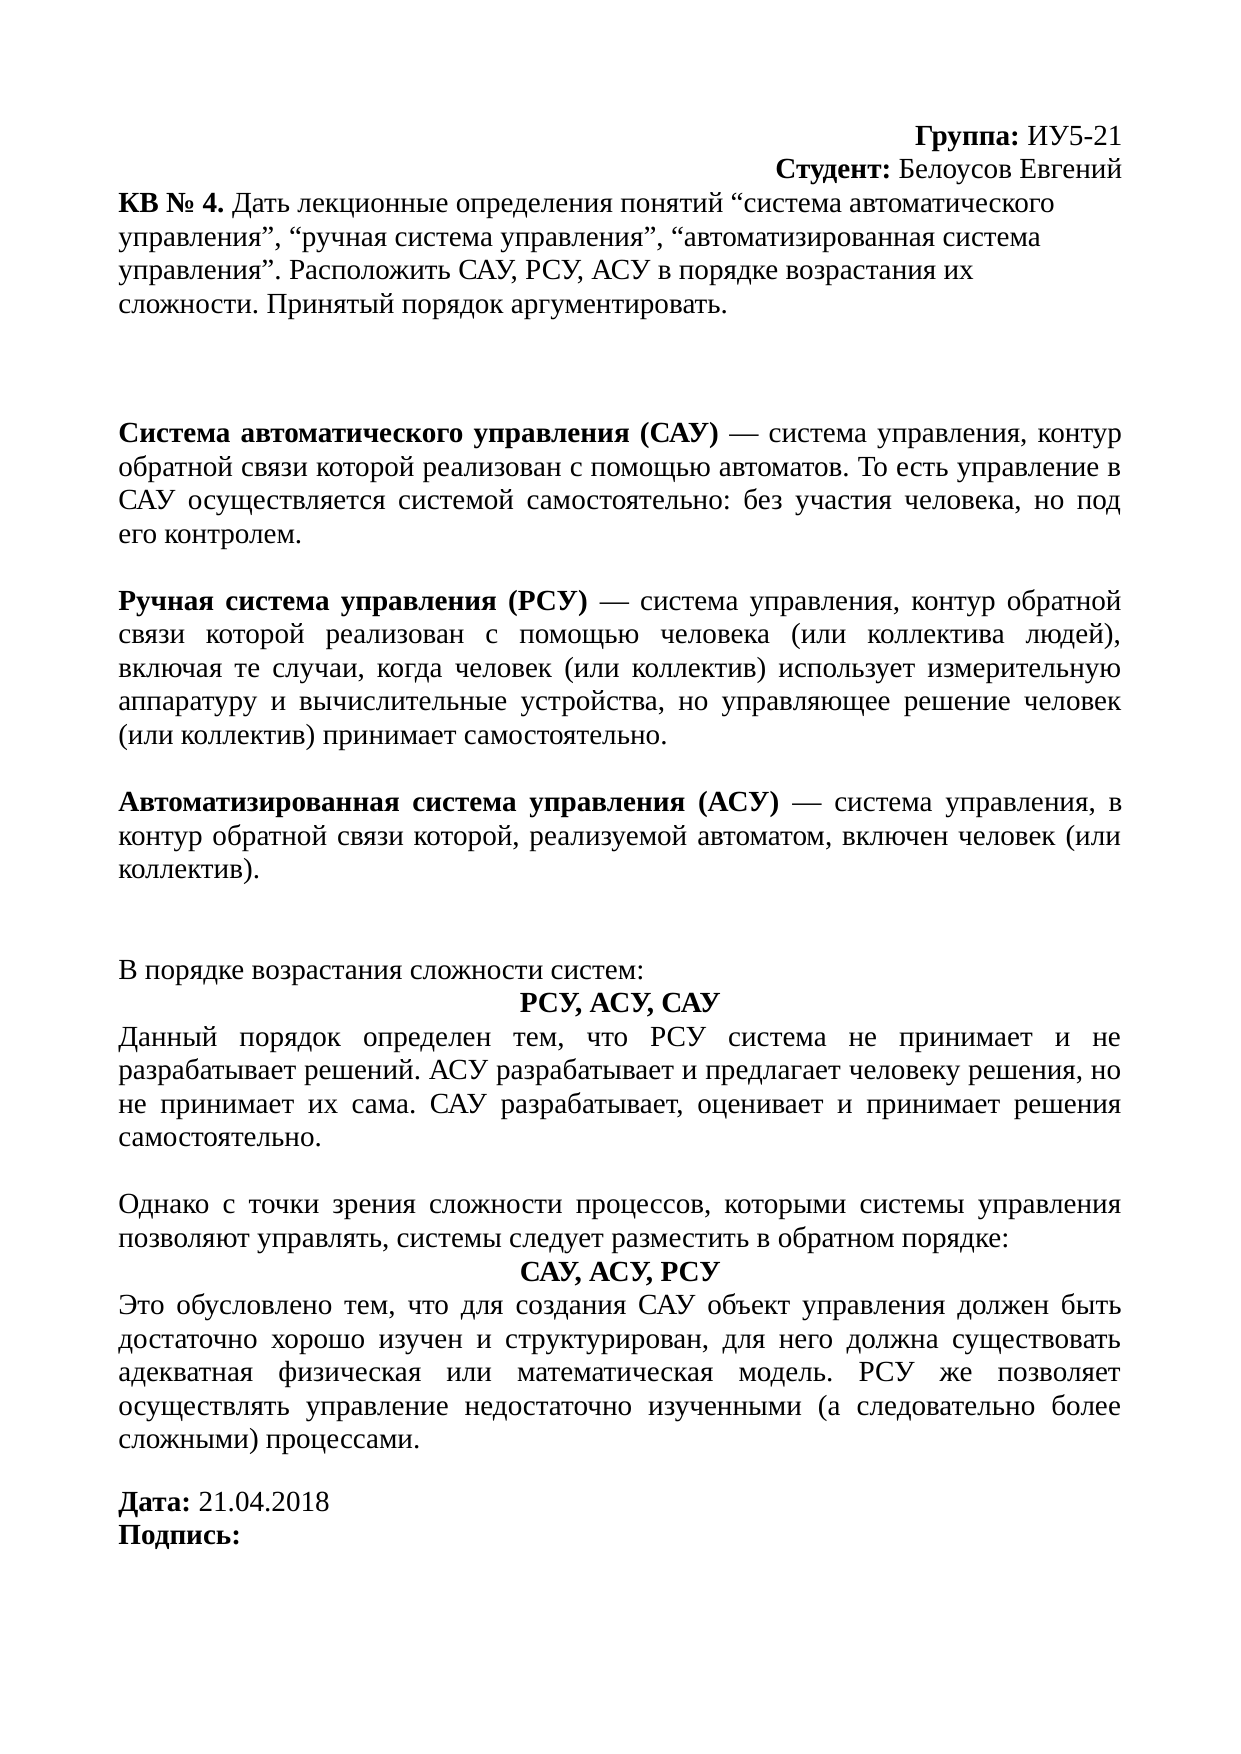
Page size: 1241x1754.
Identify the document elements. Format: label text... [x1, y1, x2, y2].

text Однако с точки зрения сложности процессов, которыми системы управления позволяют управлять, системы следует разместить в обратном порядке: [118, 1187, 1122, 1254]
text Студент: Белоусов Евгений [118, 152, 1122, 185]
text Это обусловлено тем, что для создания САУ объект управления должен быть достаточно хорошо изучен и структурирован, для него должна существовать адекватная физическая или математическая модель. РСУ же позволяет осуществлять управление недостаточно изученными (а следовательно более сложными) процессами. [118, 1287, 1122, 1455]
text Дата: 21.04.2018 [118, 1484, 1122, 1517]
text Автоматизированная система управления (АСУ) — система управления, в контур обратной связи которой, реализуемой автоматом, включен человек (или коллектив). [118, 784, 1122, 885]
text Подпись: [118, 1517, 1122, 1579]
text Данный порядок определен тем, что РСУ система не принимает и не разрабатывает решений. АСУ разрабатывает и предлагает человеку решения, но не принимает их сама. САУ разрабатывает, оценивает и принимает решения самостоятельно. [118, 1019, 1122, 1153]
text Группа: ИУ5-21 [118, 118, 1122, 152]
text САУ, АСУ, РСУ [118, 1254, 1122, 1287]
text РСУ, АСУ, САУ [118, 985, 1122, 1019]
text Система автоматического управления (САУ) — система управления, контур обратной связи которой реализован с помощью автоматов. То есть управление в САУ осуществляется системой самостоятельно: без участия человека, но под его контролем. [118, 415, 1122, 549]
text КВ № 4. Дать лекционные определения понятий “система автоматического управления”, “ручная система управления”, “автоматизированная система управления”. Расположить САУ, РСУ, АСУ в порядке возрастания их сложности. Принятый порядок аргументировать. [118, 185, 1122, 319]
text Ручная система управления (РСУ) — система управления, контур обратной связи которой реализован с помощью человека (или коллектива людей), включая те случаи, когда человек (или коллектив) использует измерительную аппаратуру и вычислительные устройства, но управляющее решение человек (или коллектив) принимает самостоятельно. [118, 583, 1122, 751]
text В порядке возрастания сложности систем: [118, 952, 1122, 985]
